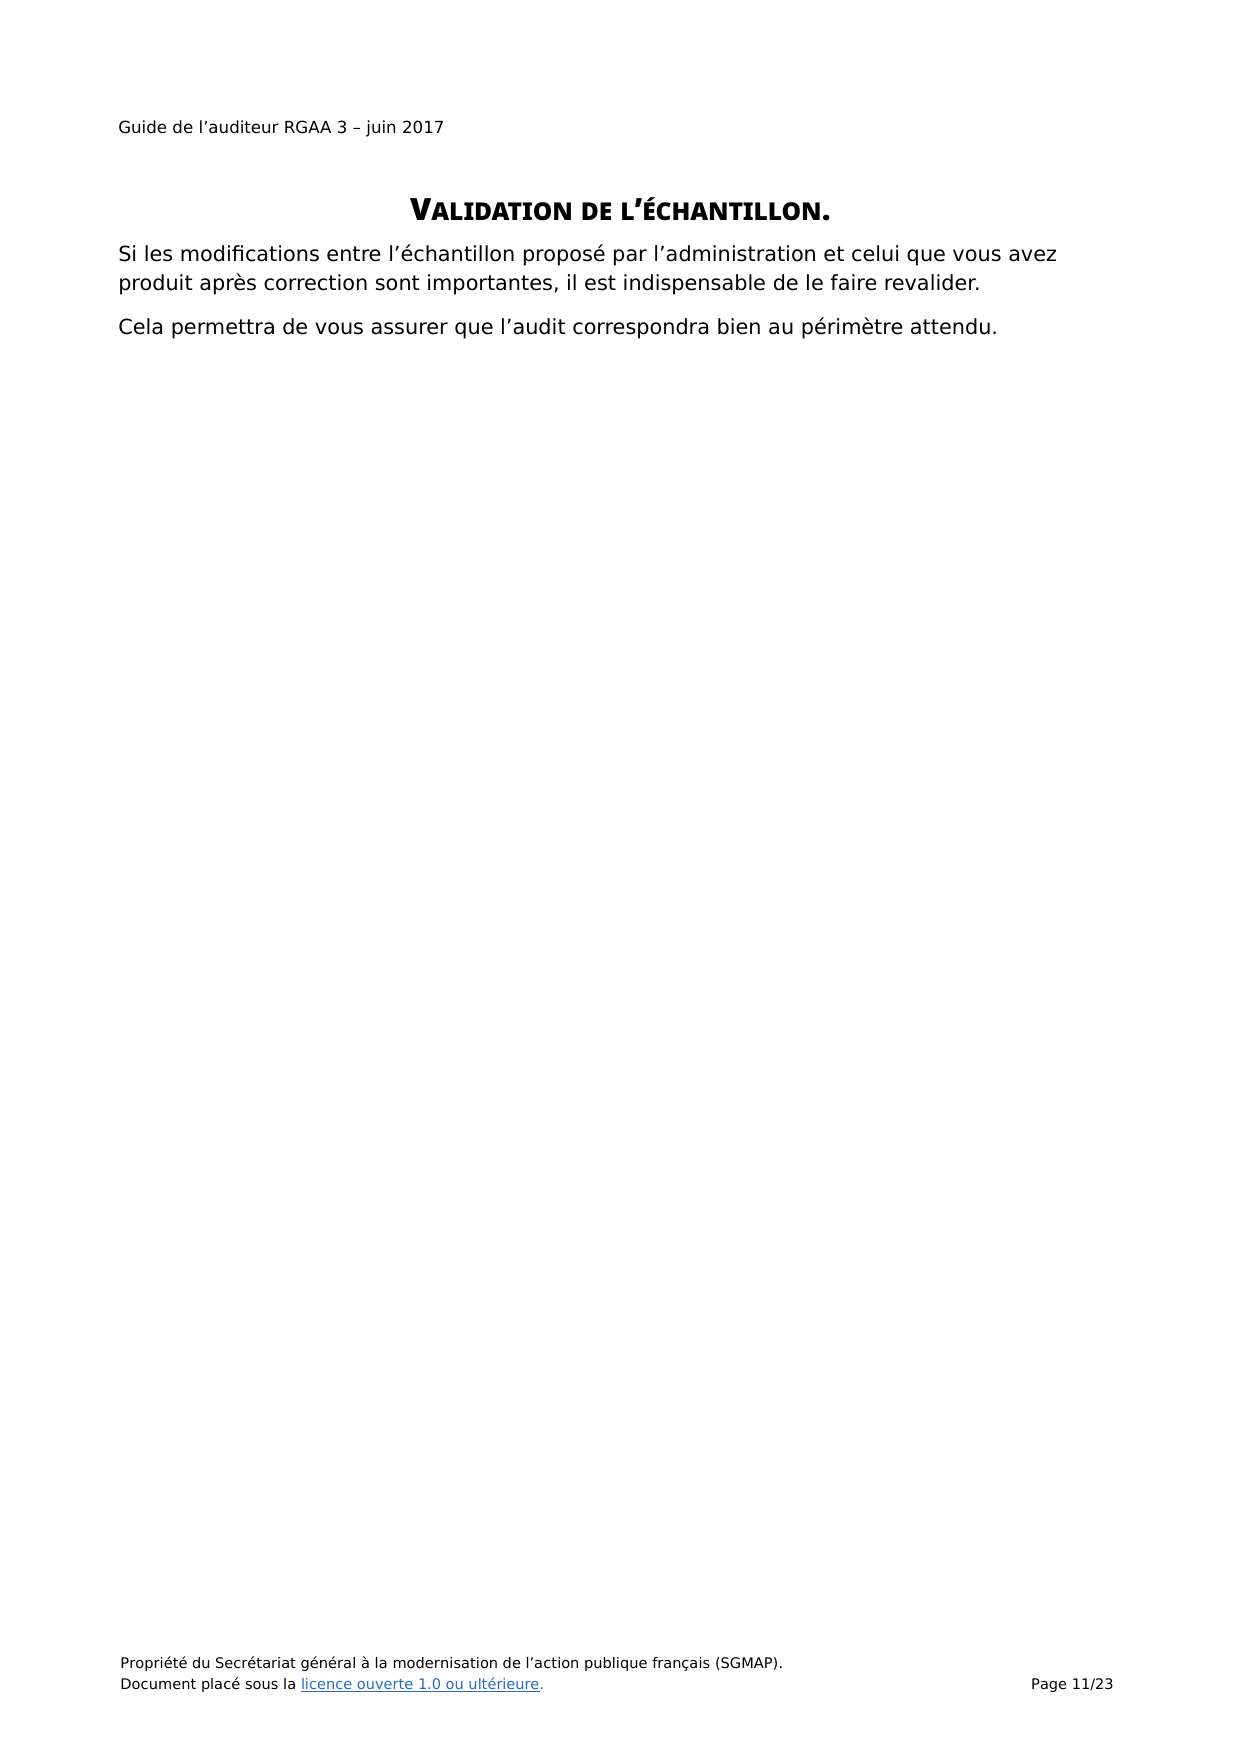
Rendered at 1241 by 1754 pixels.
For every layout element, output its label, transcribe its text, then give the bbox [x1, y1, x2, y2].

text Si les modifications entre l’échantillon proposé par l’administration et celui que vous avez produit après correction sont importantes, il est indispensable de le faire revalider. [118, 242, 1122, 295]
text Cela permettra de vous assurer que l’audit correspondra bien au périmètre attendu. [118, 315, 1122, 339]
subtitle Validation de l’échantillon. [118, 188, 1122, 229]
